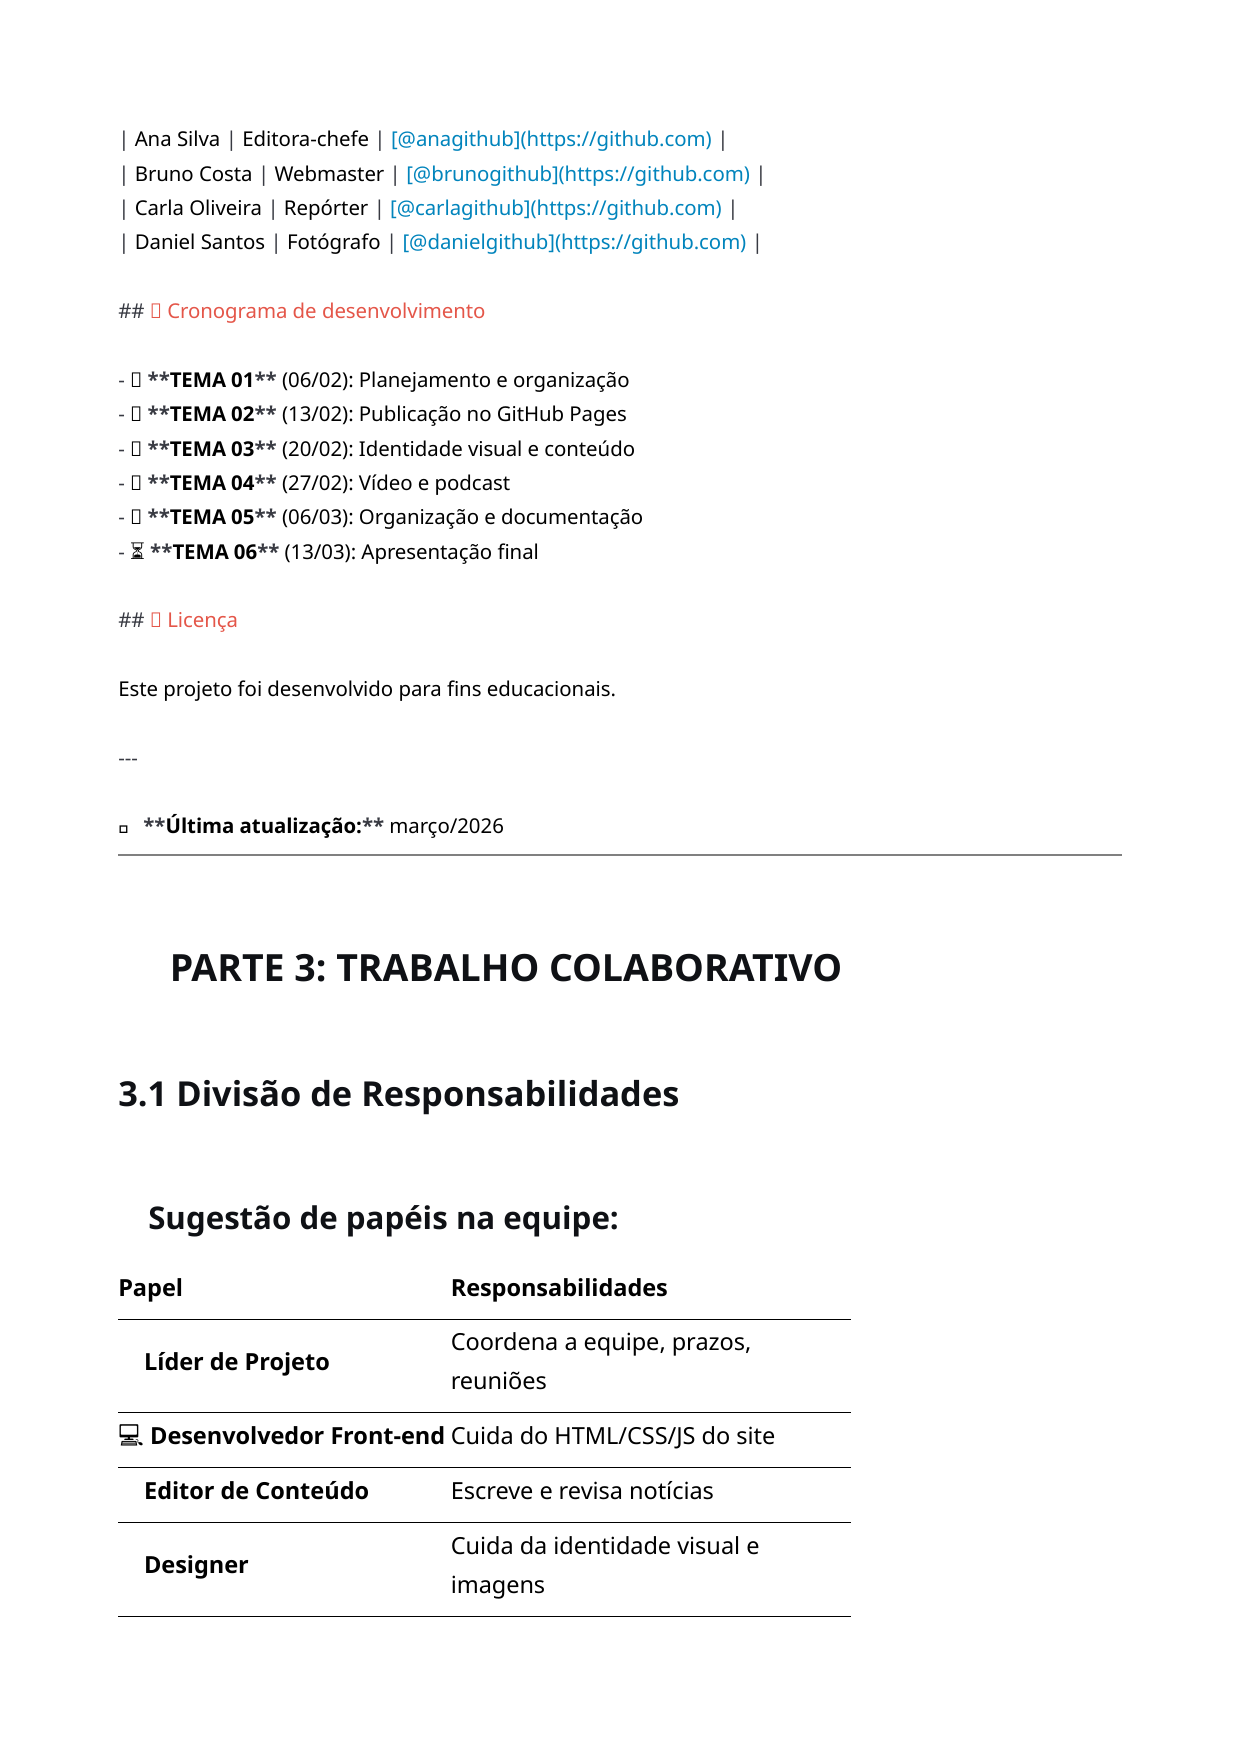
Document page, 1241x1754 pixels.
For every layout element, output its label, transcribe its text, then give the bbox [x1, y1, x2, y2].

table_cell 🎨 Designer [118, 1523, 451, 1616]
subtitle 🔷 PARTE 3: TRABALHO COLABORATIVO [118, 934, 1122, 992]
text | Carla Oliveira | Repórter | [@carlagithub](https://github.com) | [118, 187, 1122, 221]
text - 🔄 **TEMA 05** (06/03): Organização e documentação [118, 496, 1122, 531]
subtitle 🎯 Sugestão de papéis na equipe: [118, 1192, 1122, 1239]
text ## 📅 Cronograma de desenvolvimento [118, 290, 1122, 324]
table_cell 💻 Desenvolvedor Front-end [118, 1413, 451, 1467]
text - ✅ **TEMA 01** (06/02): Planejamento e organização [118, 359, 1122, 393]
text | Daniel Santos | Fotógrafo | [@danielgithub](https://github.com) | [118, 221, 1122, 256]
text - ✅ **TEMA 03** (20/02): Identidade visual e conteúdo [118, 427, 1122, 462]
subtitle 3.1 Divisão de Responsabilidades [118, 1067, 1122, 1117]
text 📌 **Última atualização:** março/2026 [118, 806, 1122, 840]
text --- [118, 737, 1122, 771]
table_cell Escreve e revisa notícias [451, 1468, 851, 1522]
text - ⏳ **TEMA 06** (13/03): Apresentação final [118, 531, 1122, 565]
table_cell Cuida da identidade visual e imagens [451, 1523, 851, 1616]
text | Bruno Costa | Webmaster | [@brunogithub](https://github.com) | [118, 152, 1122, 187]
table_cell Cuida do HTML/CSS/JS do site [451, 1413, 851, 1467]
text - ✅ **TEMA 04** (27/02): Vídeo e podcast [118, 462, 1122, 496]
text | Ana Silva | Editora-chefe | [@anagithub](https://github.com) | [118, 118, 1122, 152]
table_cell Coordena a equipe, prazos, reuniões [451, 1320, 851, 1412]
text ## 📝 Licença [118, 599, 1122, 634]
text - ✅ **TEMA 02** (13/02): Publicação no GitHub Pages [118, 393, 1122, 427]
table_cell 👑 Líder de Projeto [118, 1320, 451, 1412]
table_cell 📝 Editor de Conteúdo [118, 1468, 451, 1522]
table_header Papel [118, 1264, 451, 1318]
table_header Responsabilidades [451, 1264, 851, 1318]
text Este projeto foi desenvolvido para fins educacionais. [118, 668, 1122, 702]
